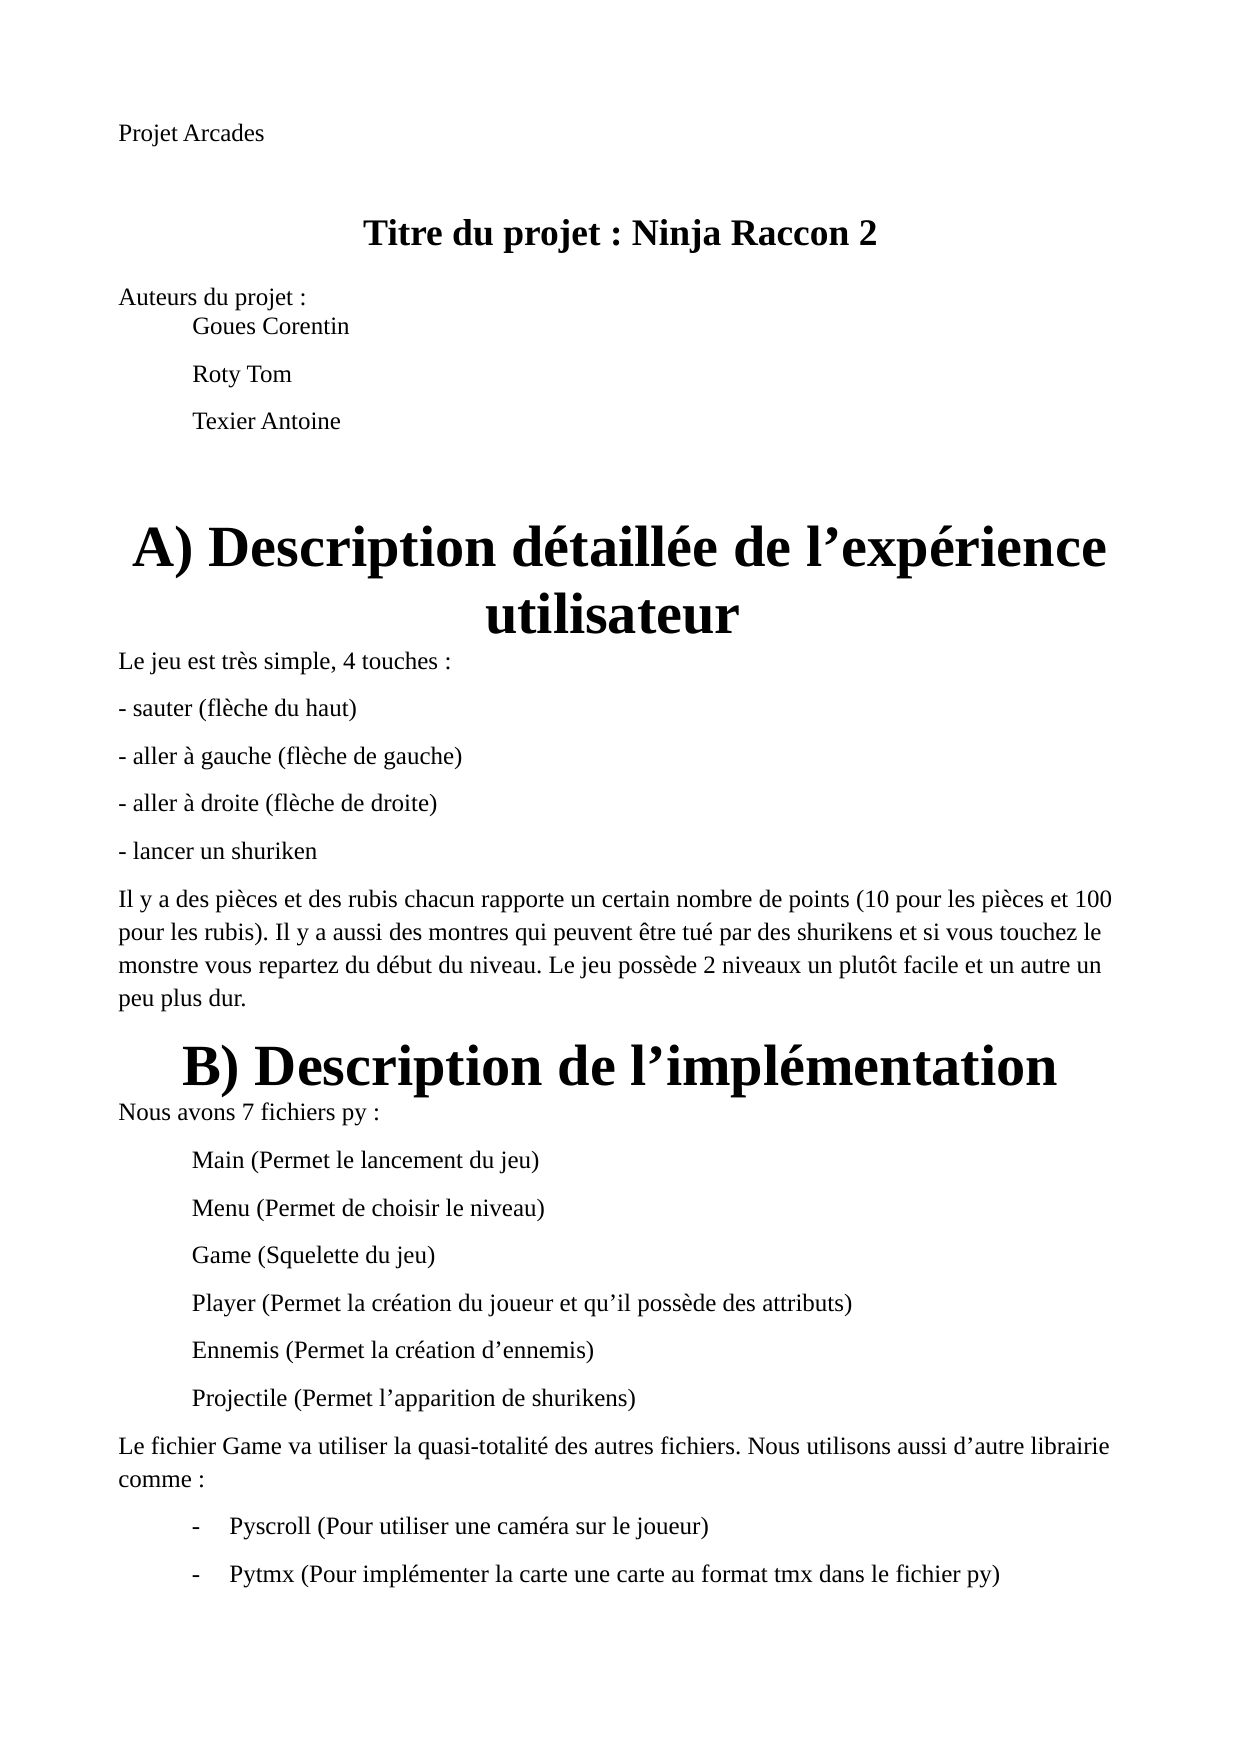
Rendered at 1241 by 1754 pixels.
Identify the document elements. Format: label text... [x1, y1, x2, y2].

subtitle B) Description de l’implémentation [118, 1030, 1122, 1097]
text Projet Arcades [118, 118, 1122, 147]
text Le fichier Game va utiliser la quasi-totalité des autres fichiers. Nous utilisons aussi d’autre librairie comme : [118, 1431, 1122, 1492]
list Projectile (Permet l’apparition de shurikens) [192, 1383, 1122, 1412]
text Roty Tom [118, 359, 1122, 388]
list Player (Permet la création du joueur et qu’il possède des attributs) [192, 1288, 1122, 1317]
list Game (Squelette du jeu) [192, 1240, 1122, 1269]
text Auteurs du projet : [118, 282, 1122, 311]
text Le jeu est très simple, 4 touches : [118, 646, 1122, 674]
subtitle A) Description détaillée de l’expérience utilisateur [118, 512, 1122, 646]
text - aller à droite (flèche de droite) [118, 788, 1122, 817]
list Main (Permet le lancement du jeu) [192, 1145, 1122, 1174]
text - aller à gauche (flèche de gauche) [118, 741, 1122, 770]
list Pytmx (Pour implémenter la carte une carte au format tmx dans le fichier py) [192, 1559, 1122, 1588]
text Goues Corentin [118, 311, 1122, 340]
list Ennemis (Permet la création d’ennemis) [192, 1336, 1122, 1364]
text - sauter (flèche du haut) [118, 693, 1122, 722]
text - lancer un shuriken [118, 836, 1122, 865]
list Pyscroll (Pour utiliser une caméra sur le joueur) [192, 1511, 1122, 1540]
list Menu (Permet de choisir le niveau) [192, 1193, 1122, 1221]
text Texier Antoine [118, 406, 1122, 435]
text Nous avons 7 fichiers py : [118, 1097, 1122, 1126]
text Il y a des pièces et des rubis chacun rapporte un certain nombre de points (10 pour les pièces et 100 pour les rubis). Il y a aussi des montres qui peuvent être tué par des shurikens et si vous touchez le monstre vous repartez du début du niveau. Le jeu possède 2 niveaux un plutôt facile et un autre un peu plus dur. [118, 884, 1122, 1012]
text Titre du projet : Ninja Raccon 2 [118, 211, 1122, 254]
